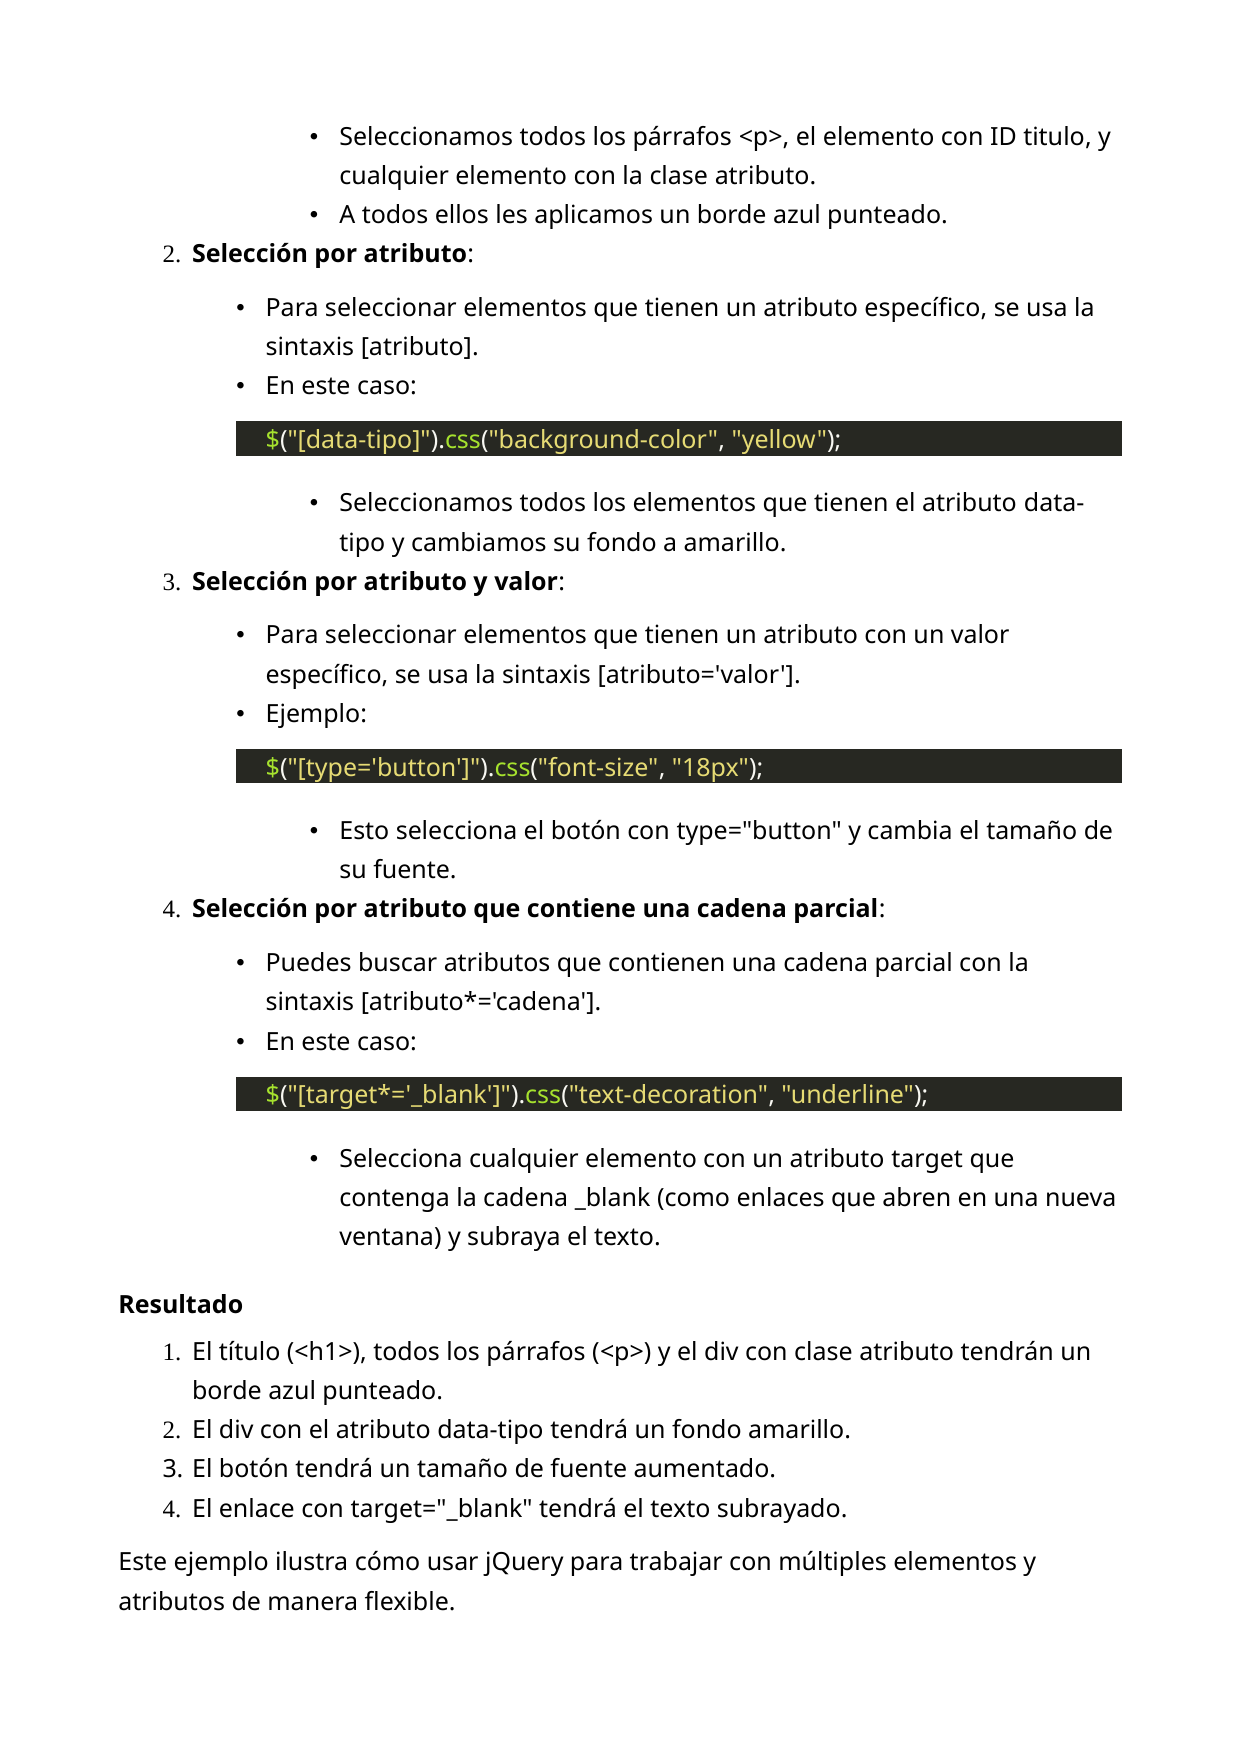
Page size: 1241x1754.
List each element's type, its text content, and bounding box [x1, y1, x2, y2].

list Ejemplo: [236, 695, 1122, 729]
list Selección por atributo que contiene una cadena parcial: [162, 891, 1122, 925]
list A todos ellos les aplicamos un borde azul punteado. [309, 196, 1122, 231]
list En este caso: [236, 1023, 1122, 1057]
list Selección por atributo y valor: [162, 563, 1122, 597]
list Puedes buscar atributos que contienen una cadena parcial con la sintaxis [atributo*='cadena']. [236, 945, 1122, 1018]
list Para seleccionar elementos que tienen un atributo específico, se usa la sintaxis [atributo]. [236, 289, 1122, 363]
list En este caso: [236, 368, 1122, 402]
list Seleccionamos todos los elementos que tienen el atributo data-tipo y cambiamos su fondo a amarillo. [309, 485, 1122, 558]
list Selecciona cualquier elemento con un atributo target que contenga la cadena _blank (como enlaces que abren en una nueva ventana) y subraya el texto. [309, 1140, 1122, 1253]
list El enlace con target="_blank" tendrá el texto subrayado. [162, 1490, 1122, 1524]
subtitle Resultado [118, 1287, 1122, 1321]
list Para seleccionar elementos que tienen un atributo con un valor específico, se usa la sintaxis [atributo='valor']. [236, 617, 1122, 690]
list Selección por atributo: [162, 236, 1122, 270]
list El div con el atributo data-tipo tendrá un fondo amarillo. [162, 1412, 1122, 1446]
list $("[type='button']").css("font-size", "18px"); [236, 749, 1122, 783]
list El título (<h1>), todos los párrafos (<p>) y el div con clase atributo tendrán un borde azul punteado. [162, 1334, 1122, 1407]
list $("[data-tipo]").css("background-color", "yellow"); [236, 421, 1122, 456]
list El botón tendrá un tamaño de fuente aumentado. [162, 1451, 1122, 1485]
text Este ejemplo ilustra cómo usar jQuery para trabajar con múltiples elementos y atributos de manera flexible. [118, 1544, 1122, 1617]
list $("[target*='_blank']").css("text-decoration", "underline"); [236, 1077, 1122, 1111]
list Esto selecciona el botón con type="button" y cambia el tamaño de su fuente. [309, 813, 1122, 886]
list Seleccionamos todos los párrafos <p>, el elemento con ID titulo, y cualquier elemento con la clase atributo. [309, 118, 1122, 191]
